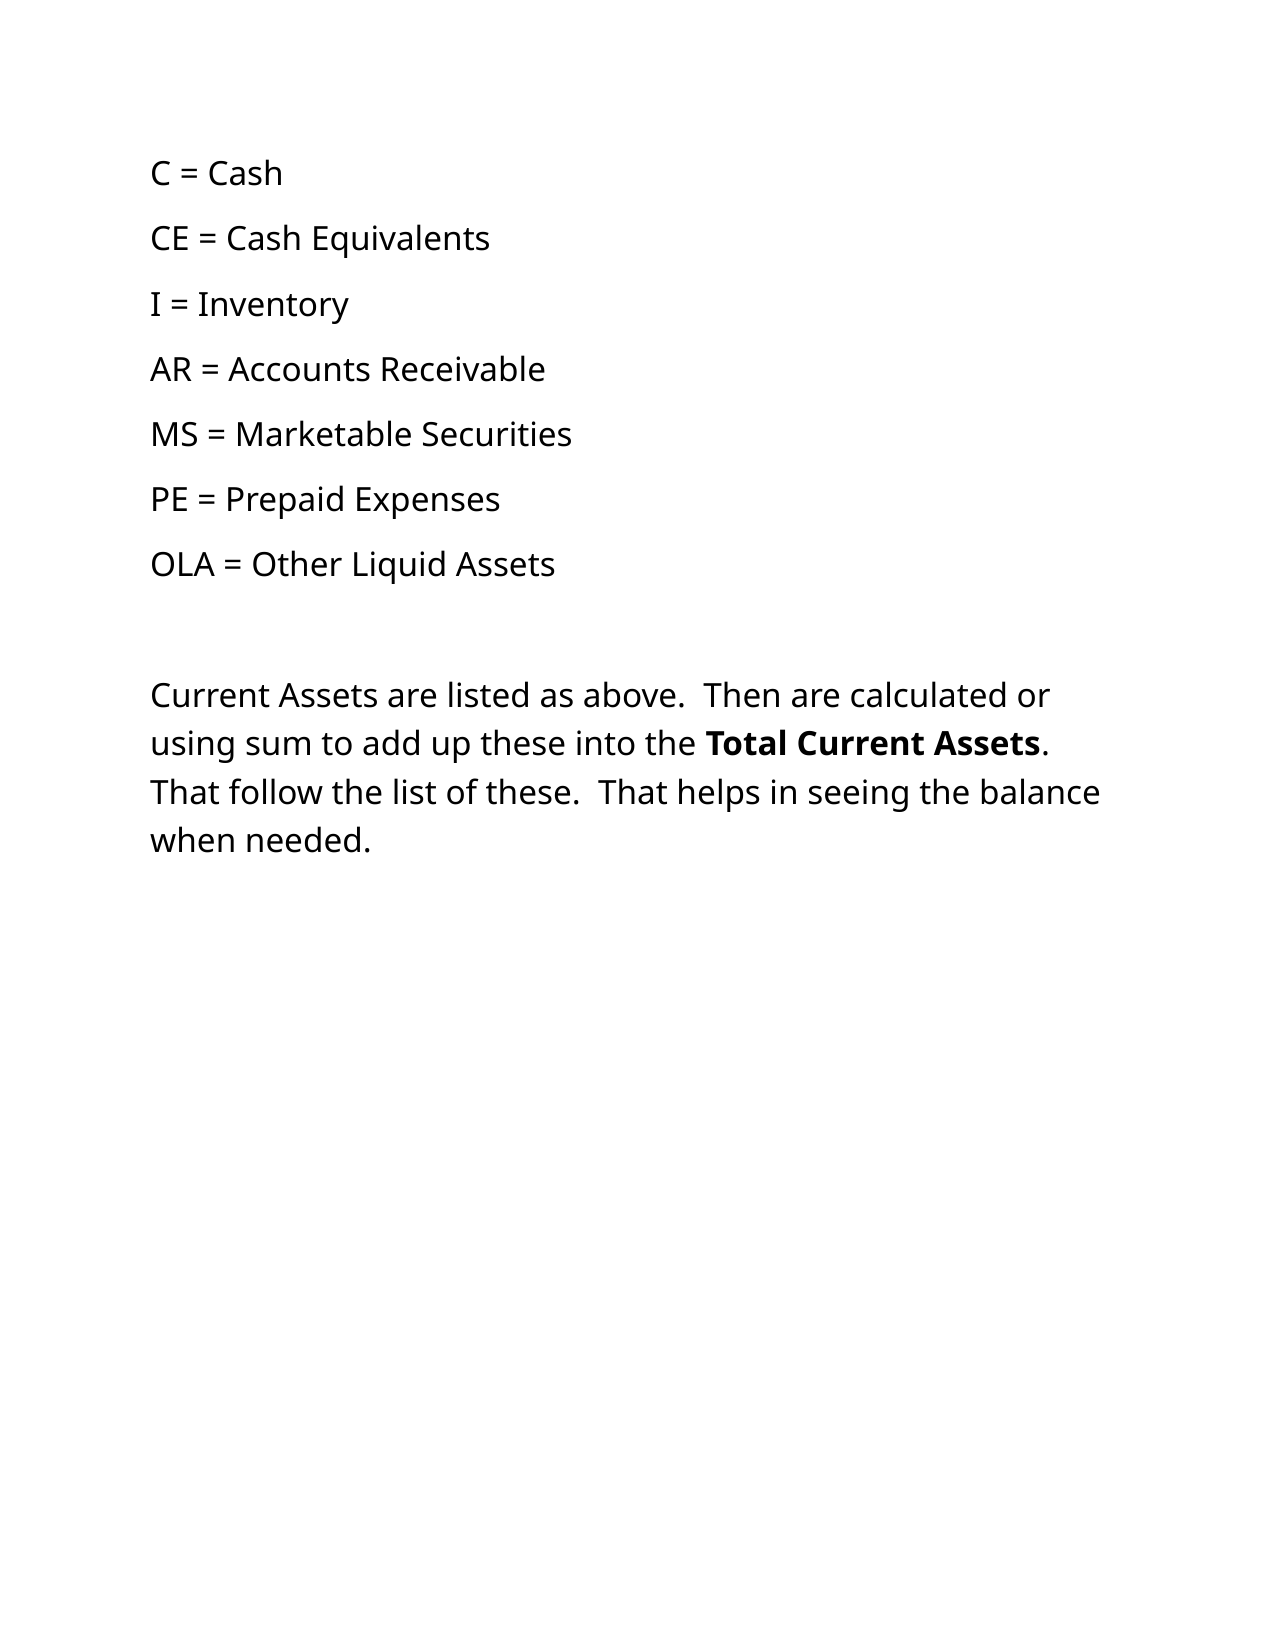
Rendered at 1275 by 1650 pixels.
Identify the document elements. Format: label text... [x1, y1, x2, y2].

text PE = Prepaid Expenses [150, 476, 1125, 521]
text MS = Marketable Securities [150, 411, 1125, 456]
text I = Inventory [150, 280, 1125, 326]
text OLA = Other Liquid Assets [150, 541, 1125, 587]
text C = Cash [150, 150, 1125, 195]
text Current Assets are listed as above. Then are calculated or using sum to add up these into the Total Current Assets. That follow the list of these. That helps in seeing the balance when needed. [150, 672, 1125, 863]
text AR = Accounts Receivable [150, 346, 1125, 391]
text CE = Cash Equivalents [150, 215, 1125, 261]
